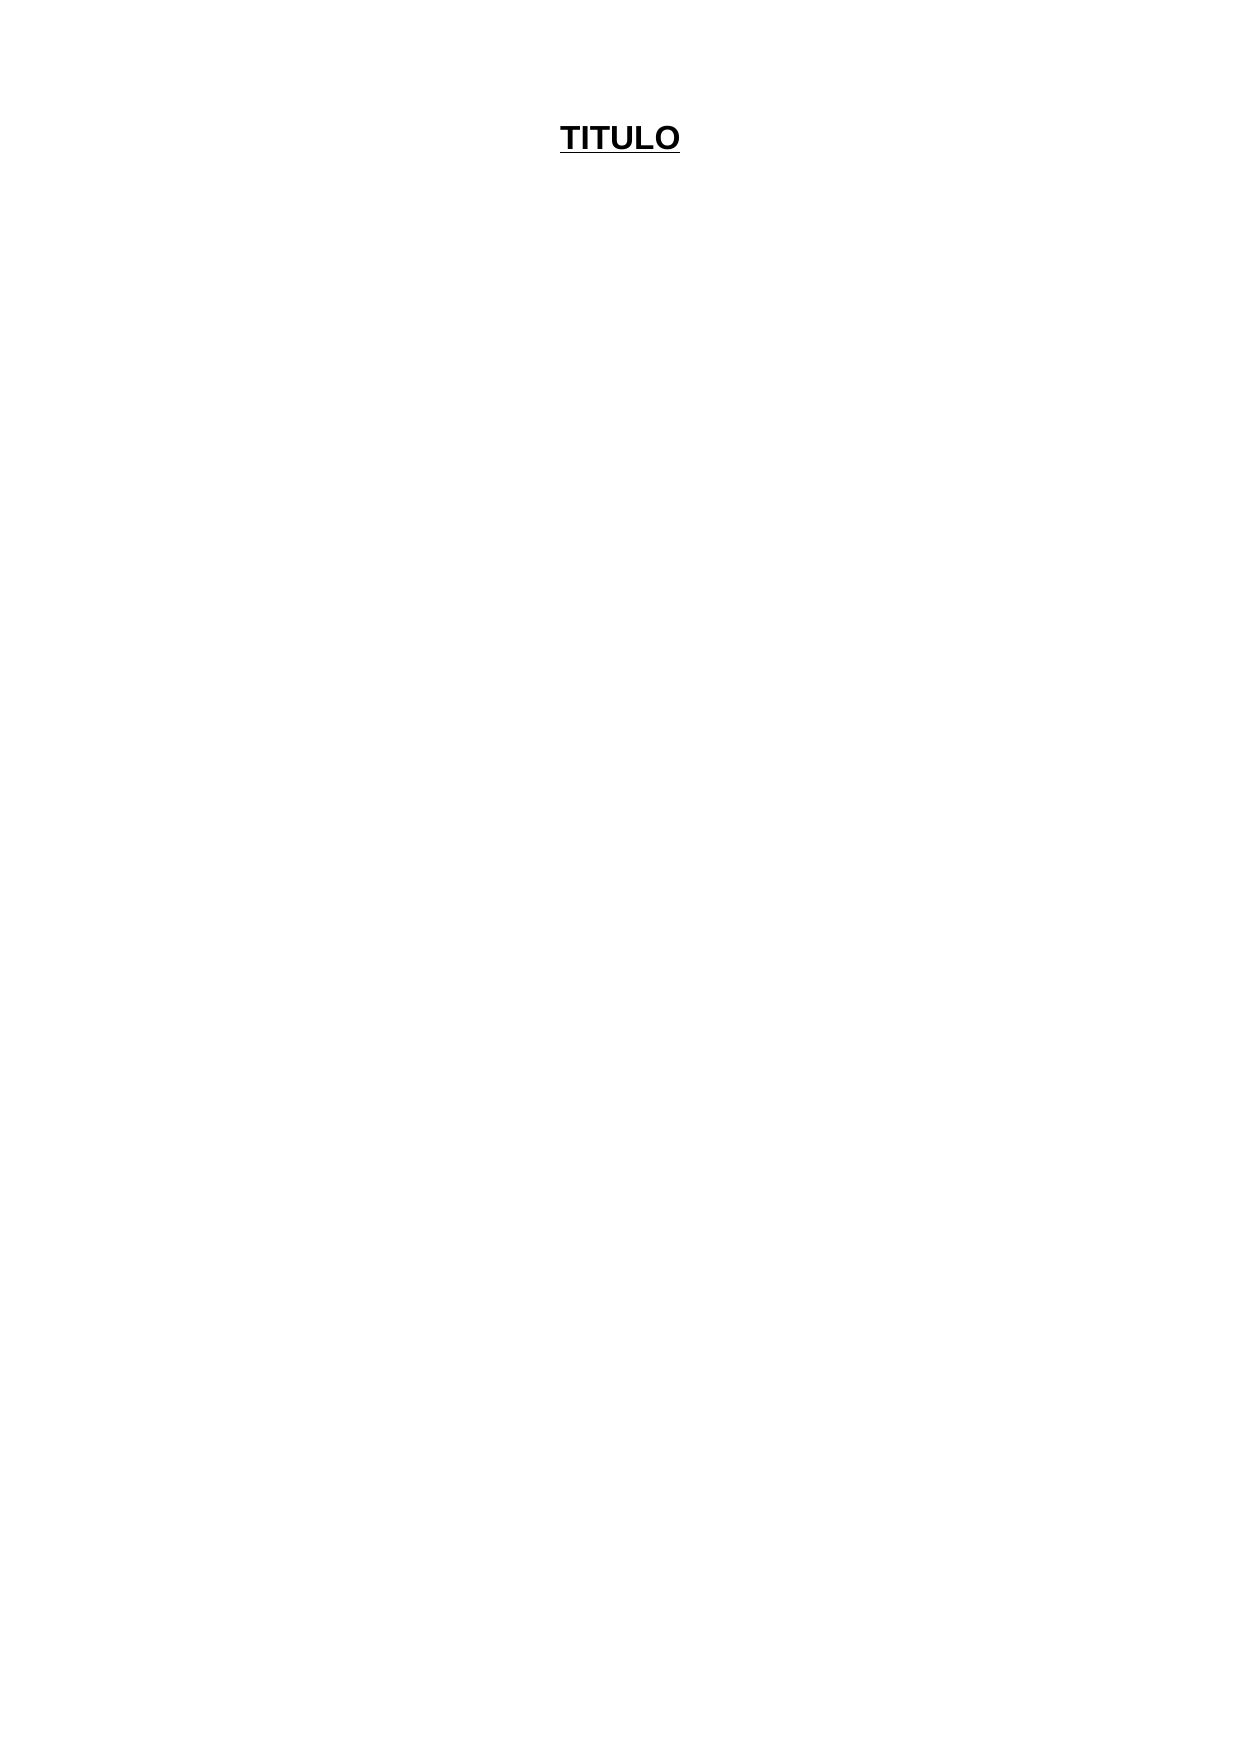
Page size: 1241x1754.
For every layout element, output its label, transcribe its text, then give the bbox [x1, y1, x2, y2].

text TITULO [118, 118, 1122, 157]
